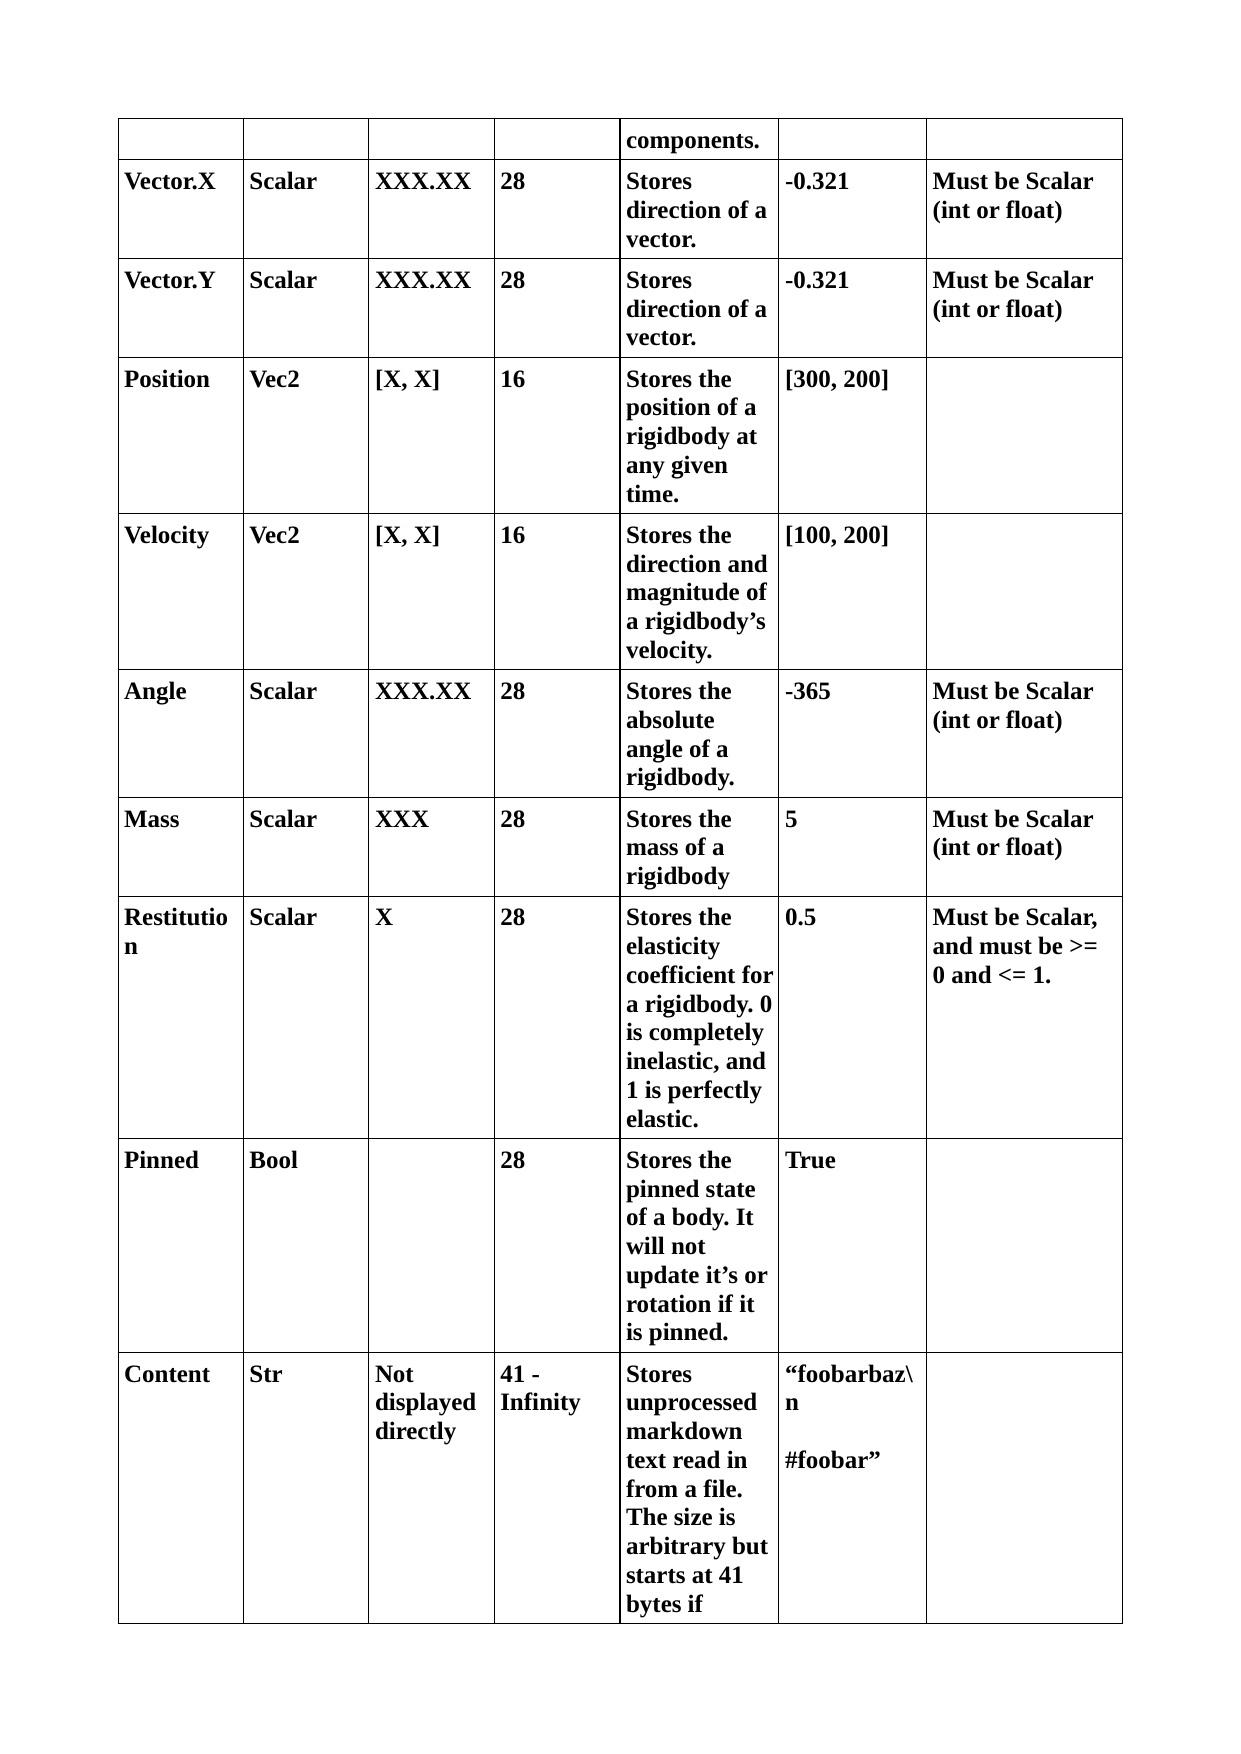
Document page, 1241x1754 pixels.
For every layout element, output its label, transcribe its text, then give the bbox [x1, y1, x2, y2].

table_cell 28 [495, 798, 619, 896]
table_cell [927, 119, 1122, 159]
table_cell XXX.XX [369, 259, 494, 357]
table_cell 28 [495, 160, 619, 258]
table_cell Vec2 [244, 358, 368, 513]
table_cell [495, 119, 619, 159]
table_cell [369, 119, 494, 159]
table_cell [100, 200] [779, 514, 926, 669]
table_cell Angle [119, 670, 243, 797]
table_cell Scalar [244, 670, 368, 797]
table_cell Stores the pinned state of a body. It will not update it’s or rotation if it is pinned. [621, 1139, 778, 1352]
table_cell “foobarbaz\n #foobar” [779, 1353, 926, 1623]
table_cell Scalar [244, 259, 368, 357]
table_cell -0.321 [779, 160, 926, 258]
table_cell Not displayed directly [369, 1353, 494, 1623]
table_cell 16 [495, 358, 619, 513]
table_cell Mass [119, 798, 243, 896]
table_cell [244, 119, 368, 159]
table_cell 5 [779, 798, 926, 896]
table_cell XXX.XX [369, 160, 494, 258]
table_cell Stores the absolute angle of a rigidbody. [621, 670, 778, 797]
table_cell [927, 1353, 1122, 1623]
table_cell Must be Scalar (int or float) [927, 798, 1122, 896]
table_cell [119, 119, 243, 159]
table_cell Scalar [244, 160, 368, 258]
table_cell [X, X] [369, 514, 494, 669]
table_cell [927, 358, 1122, 513]
table_cell Velocity [119, 514, 243, 669]
table_cell Stores unprocessed markdown text read in from a file. The size is arbitrary but starts at 41 bytes if [621, 1353, 778, 1623]
table_cell Vector.Y [119, 259, 243, 357]
table_cell Scalar [244, 798, 368, 896]
table_cell Must be Scalar (int or float) [927, 670, 1122, 797]
table_cell Content [119, 1353, 243, 1623]
table_cell XXX [369, 798, 494, 896]
table_cell Stores the direction and magnitude of a rigidbody’s velocity. [621, 514, 778, 669]
table_cell X [369, 897, 494, 1138]
table_cell components. [621, 119, 778, 159]
table_cell 0.5 [779, 897, 926, 1138]
table_cell -0.321 [779, 259, 926, 357]
table_cell [927, 1139, 1122, 1352]
table_cell Stores the position of a rigidbody at any given time. [621, 358, 778, 513]
table_cell 28 [495, 670, 619, 797]
table_cell Vector.X [119, 160, 243, 258]
table_cell Stores direction of a vector. [621, 259, 778, 357]
table_cell Must be Scalar (int or float) [927, 160, 1122, 258]
table_cell 28 [495, 897, 619, 1138]
table_cell True [779, 1139, 926, 1352]
table_cell Scalar [244, 897, 368, 1138]
table_cell Restitution [119, 897, 243, 1138]
table_cell 28 [495, 259, 619, 357]
table_cell Position [119, 358, 243, 513]
table_cell [X, X] [369, 358, 494, 513]
table_cell Pinned [119, 1139, 243, 1352]
table_cell XXX.XX [369, 670, 494, 797]
table_cell 28 [495, 1139, 619, 1352]
table_cell Stores the mass of a rigidbody [621, 798, 778, 896]
table_cell Str [244, 1353, 368, 1623]
table_cell [369, 1139, 494, 1352]
table_cell Stores the elasticity coefficient for a rigidbody. 0 is completely inelastic, and 1 is perfectly elastic. [621, 897, 778, 1138]
table_cell [927, 514, 1122, 669]
table_cell Vec2 [244, 514, 368, 669]
table_cell 41 - Infinity [495, 1353, 619, 1623]
table_cell Stores direction of a vector. [621, 160, 778, 258]
table_cell 16 [495, 514, 619, 669]
table_cell Must be Scalar (int or float) [927, 259, 1122, 357]
table_cell [779, 119, 926, 159]
table_cell Bool [244, 1139, 368, 1352]
table_cell Must be Scalar, and must be >= 0 and <= 1. [927, 897, 1122, 1138]
table_cell [300, 200] [779, 358, 926, 513]
table_cell -365 [779, 670, 926, 797]
